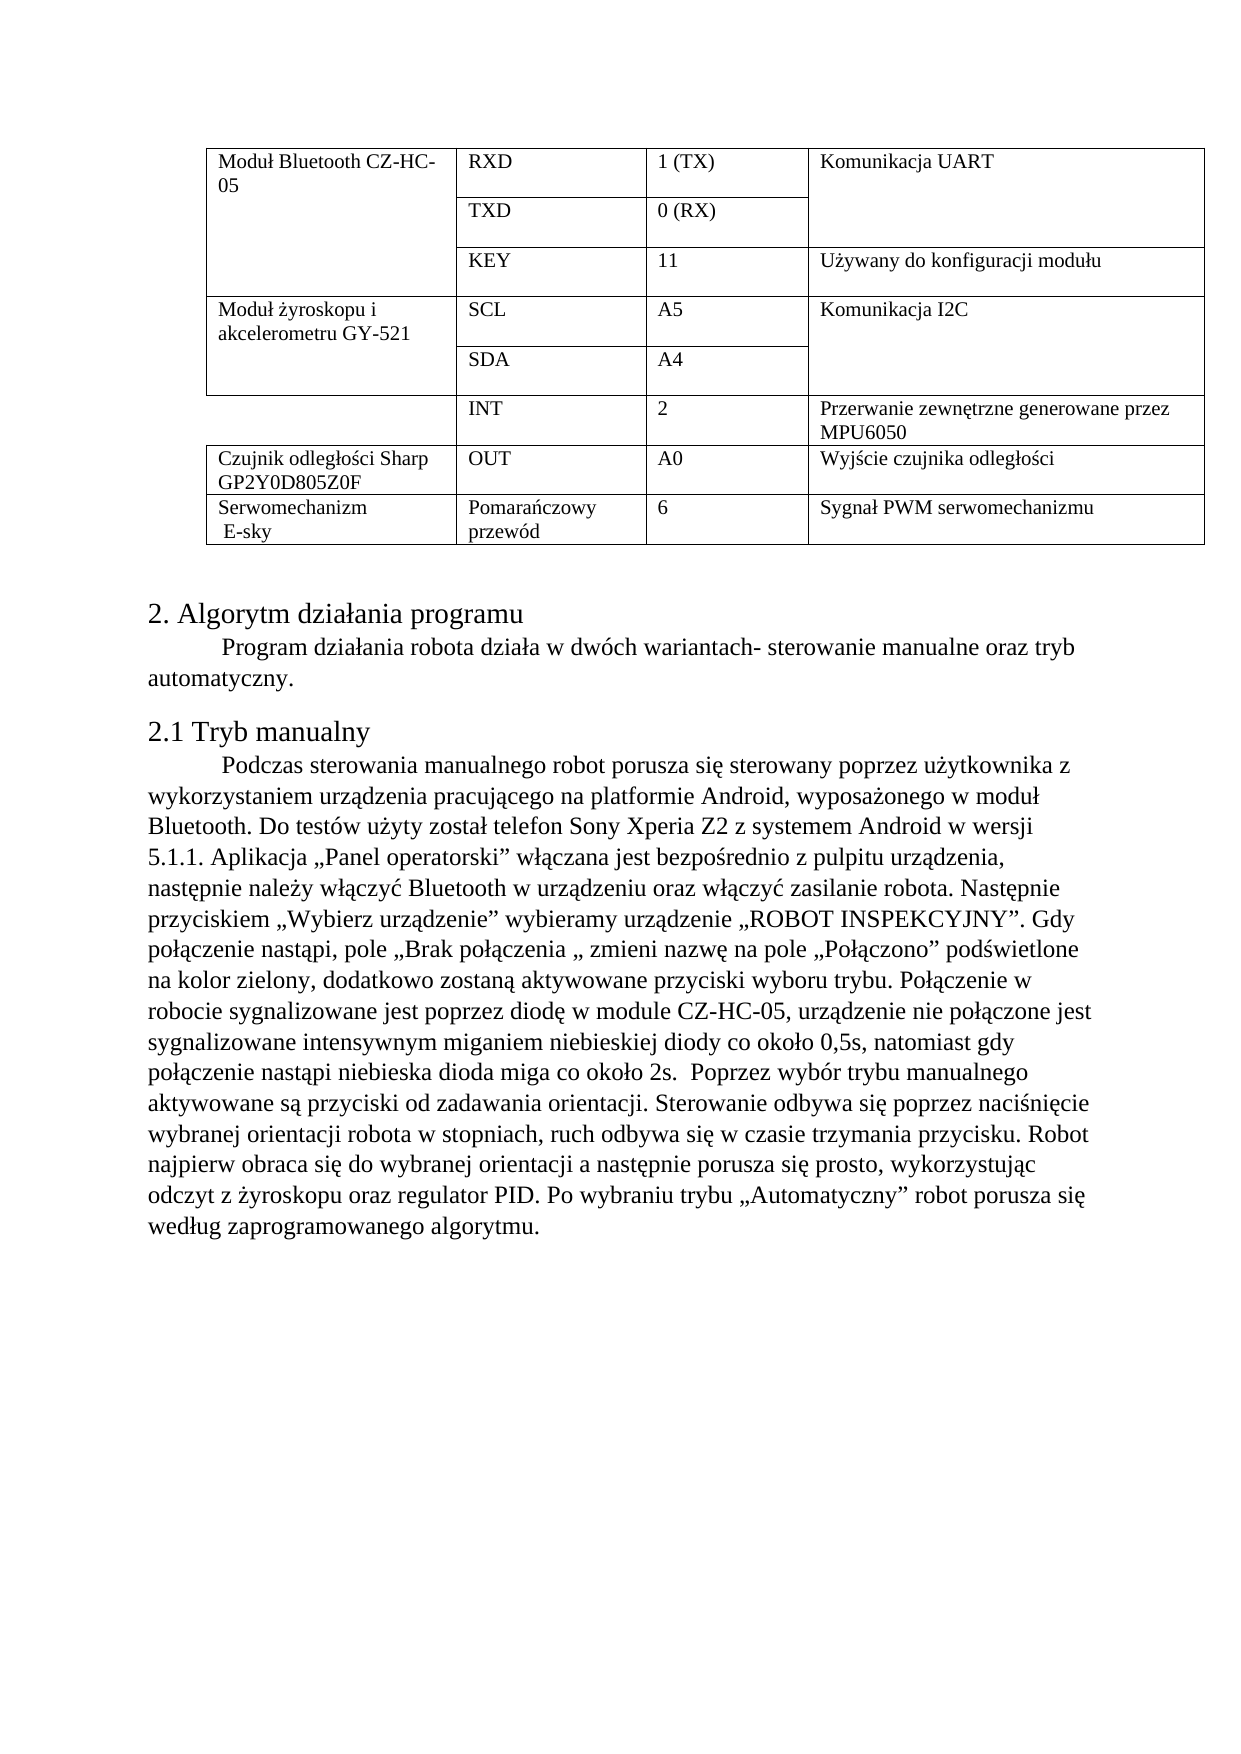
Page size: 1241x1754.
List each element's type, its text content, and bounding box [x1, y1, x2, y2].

table_cell 11 [647, 248, 808, 296]
table_cell Pomarańczowy przewód [457, 495, 646, 543]
table_cell INT [457, 396, 646, 444]
table_cell Moduł żyroskopu i akcelerometru GY-521 [207, 297, 456, 395]
table_cell 2 [647, 396, 808, 444]
subtitle 2.1 Tryb manualny [148, 714, 1093, 748]
table_cell KEY [457, 248, 646, 296]
table_cell OUT [457, 446, 646, 494]
table_cell 1 (TX) [647, 149, 808, 197]
text Podczas sterowania manualnego robot porusza się sterowany poprzez użytkownika z wykorzystaniem urządzenia pracującego na platformie Android, wyposażonego w moduł Bluetooth. Do testów użyty został telefon Sony Xperia Z2 z systemem Android w wersji 5.1.1. Aplikacja „Panel operatorski” włączana jest bezpośrednio z pulpitu urządzenia, następnie należy włączyć Bluetooth w urządzeniu oraz włączyć zasilanie robota. Następnie przyciskiem „Wybierz urządzenie” wybieramy urządzenie „ROBOT INSPEKCYJNY”. Gdy połączenie nastąpi, pole „Brak połączenia „ zmieni nazwę na pole „Połączono” podświetlone na kolor zielony, dodatkowo zostaną aktywowane przyciski wyboru trybu. Połączenie w robocie sygnalizowane jest poprzez diodę w module CZ-HC-05, urządzenie nie połączone jest sygnalizowane intensywnym miganiem niebieskiej diody co około 0,5s, natomiast gdy połączenie nastąpi niebieska dioda miga co około 2s. Poprzez wybór trybu manualnego aktywowane są przyciski od zadawania orientacji. Sterowanie odbywa się poprzez naciśnięcie wybranej orientacji robota w stopniach, ruch odbywa się w czasie trzymania przycisku. Robot najpierw obraca się do wybranej orientacji a następnie porusza się prosto, wykorzystując odczyt z żyroskopu oraz regulator PID. Po wybraniu trybu „Automatyczny” robot porusza się według zaprogramowanego algorytmu. [148, 750, 1093, 1240]
table_cell SCL [457, 297, 646, 346]
table_cell Wyjście czujnika odległości [809, 446, 1204, 494]
table_cell SDA [457, 347, 646, 395]
table_cell RXD [457, 149, 646, 197]
table_cell A4 [647, 347, 808, 395]
table_cell 6 [647, 495, 808, 543]
table_cell Przerwanie zewnętrzne generowane przez MPU6050 [809, 396, 1204, 444]
table_cell 0 (RX) [647, 198, 808, 247]
table_cell Serwomechanizm E-sky [207, 495, 456, 543]
table_cell Czujnik odległości Sharp GP2Y0D805Z0F [207, 446, 456, 494]
table_cell Komunikacja I2C [809, 297, 1204, 395]
table_cell Sygnał PWM serwomechanizmu [809, 495, 1204, 543]
text Program działania robota działa w dwóch wariantach- sterowanie manualne oraz tryb automatyczny. [148, 632, 1093, 691]
subtitle 2. Algorytm działania programu [148, 596, 1093, 629]
table_cell Komunikacja UART [809, 149, 1204, 247]
table_cell Moduł Bluetooth CZ-HC-05 [207, 149, 456, 296]
table_cell A0 [647, 446, 808, 494]
table_cell TXD [457, 198, 646, 247]
table_cell Używany do konfiguracji modułu [809, 248, 1204, 296]
table_cell A5 [647, 297, 808, 346]
